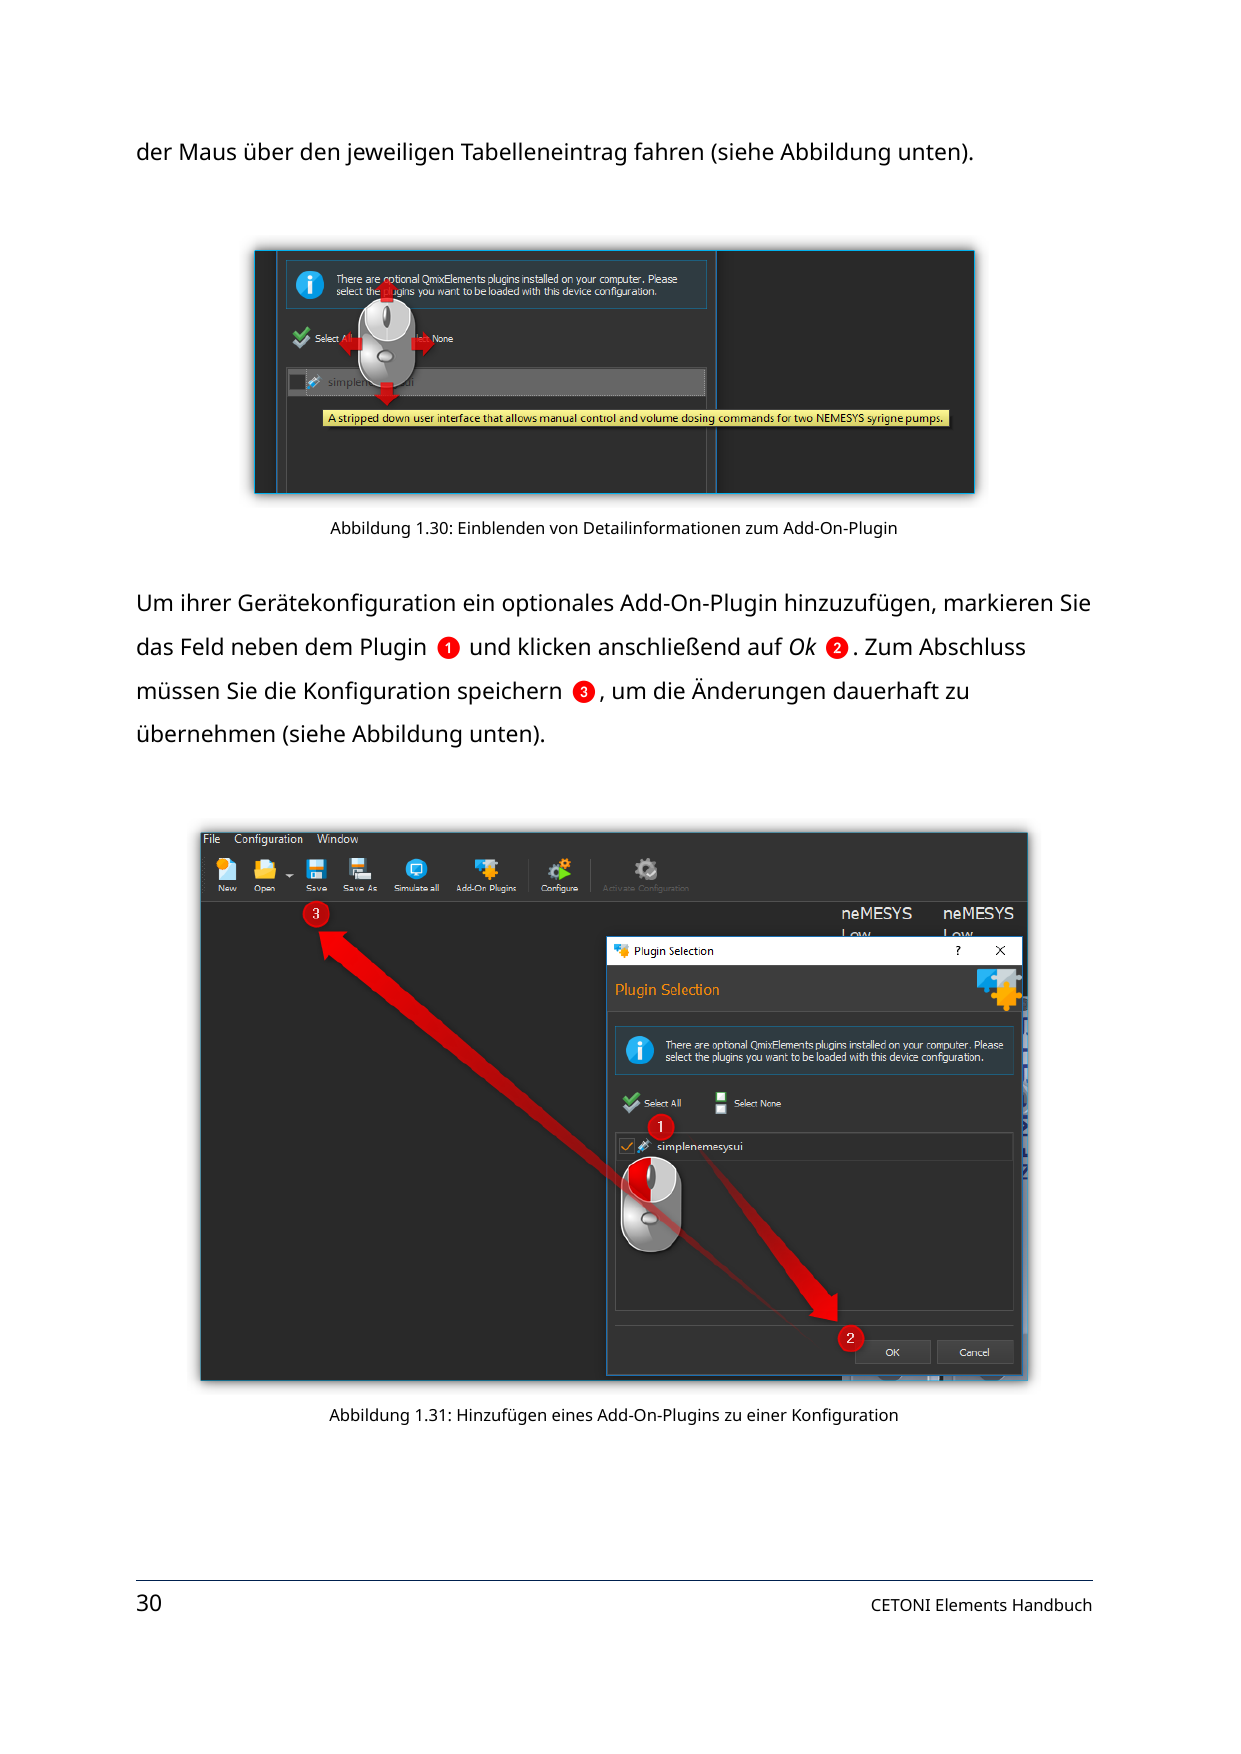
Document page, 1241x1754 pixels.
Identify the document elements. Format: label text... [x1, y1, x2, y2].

picture [239, 235, 989, 508]
text Abbildung 1.31: Hinzufügen eines Add-On-Plugins zu einer Konfiguration [187, 1395, 1042, 1426]
picture [186, 818, 1042, 1395]
text Um ihrer Gerätekonfiguration ein optionales Add-On-Plugin hinzuzufügen, markieren Sie das Feld neben dem Plugin ❶ und klicken anschließend auf Ok ❷. Zum Abschluss müssen Sie die Konfiguration speichern ❸, um die Änderungen dauerhaft zu übernehmen (siehe Abbildung unten). [136, 223, 1093, 750]
text der Maus über den jeweiligen Tabelleneintrag fahren (siehe Abbildung unten). [136, 136, 1093, 167]
text Abbildung 1.30: Einblenden von Detailinformationen zum Add-On-Plugin [239, 508, 989, 539]
